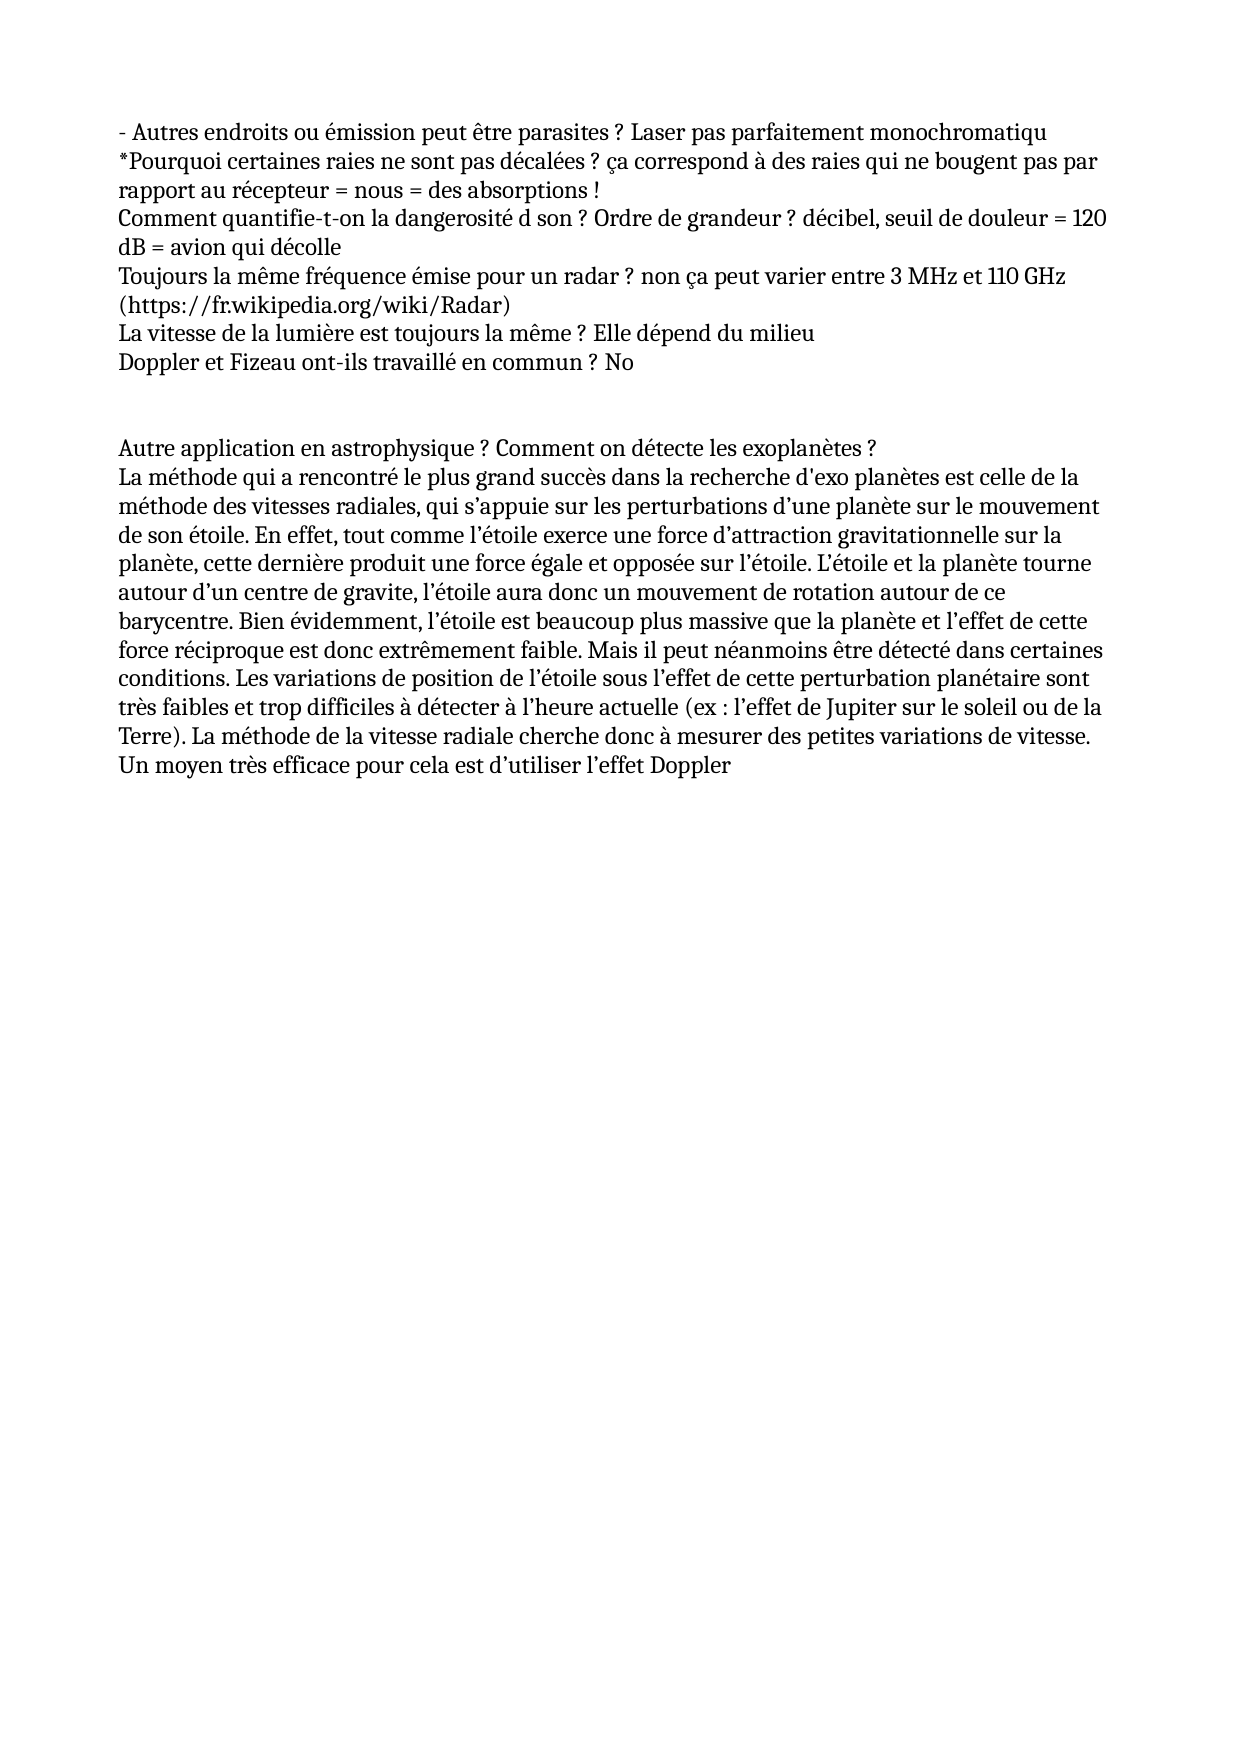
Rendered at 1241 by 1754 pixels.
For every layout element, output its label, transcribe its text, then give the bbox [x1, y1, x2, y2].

text Toujours la même fréquence émise pour un radar ? non ça peut varier entre 3 MHz et 110 GHz (https://fr.wikipedia.org/wiki/Radar) [118, 262, 1122, 319]
text Comment quantifie-t-on la dangerosité d son ? Ordre de grandeur ? décibel, seuil de douleur = 120 dB = avion qui décolle [118, 204, 1122, 262]
text - Autres endroits ou émission peut être parasites ? Laser pas parfaitement monochromatiqu [118, 118, 1122, 147]
text *Pourquoi certaines raies ne sont pas décalées ? ça correspond à des raies qui ne bougent pas par rapport au récepteur = nous = des absorptions ! [118, 147, 1122, 204]
text Autre application en astrophysique ? Comment on détecte les exoplanètes ? [118, 434, 1122, 463]
text Doppler et Fizeau ont-ils travaillé en commun ? No [118, 348, 1122, 377]
text La méthode qui a rencontré le plus grand succès dans la recherche d'exo planètes est celle de la méthode des vitesses radiales, qui s’appuie sur les perturbations d’une planète sur le mouvement de son étoile. En effet, tout comme l’étoile exerce une force d’attraction gravitationnelle sur la planète, cette dernière produit une force égale et opposée sur l’étoile. L’étoile et la planète tourne autour d’un centre de gravite, l’étoile aura donc un mouvement de rotation autour de ce barycentre. Bien évidemment, l’étoile est beaucoup plus massive que la planète et l’effet de cette force réciproque est donc extrêmement faible. Mais il peut néanmoins être détecté dans certaines conditions. Les variations de position de l’étoile sous l’effet de cette perturbation planétaire sont très faibles et trop difficiles à détecter à l’heure actuelle (ex : l’effet de Jupiter sur le soleil ou de la Terre). La méthode de la vitesse radiale cherche donc à mesurer des petites variations de vitesse. Un moyen très efficace pour cela est d’utiliser l’effet Doppler [118, 463, 1122, 779]
text La vitesse de la lumière est toujours la même ? Elle dépend du milieu [118, 319, 1122, 348]
